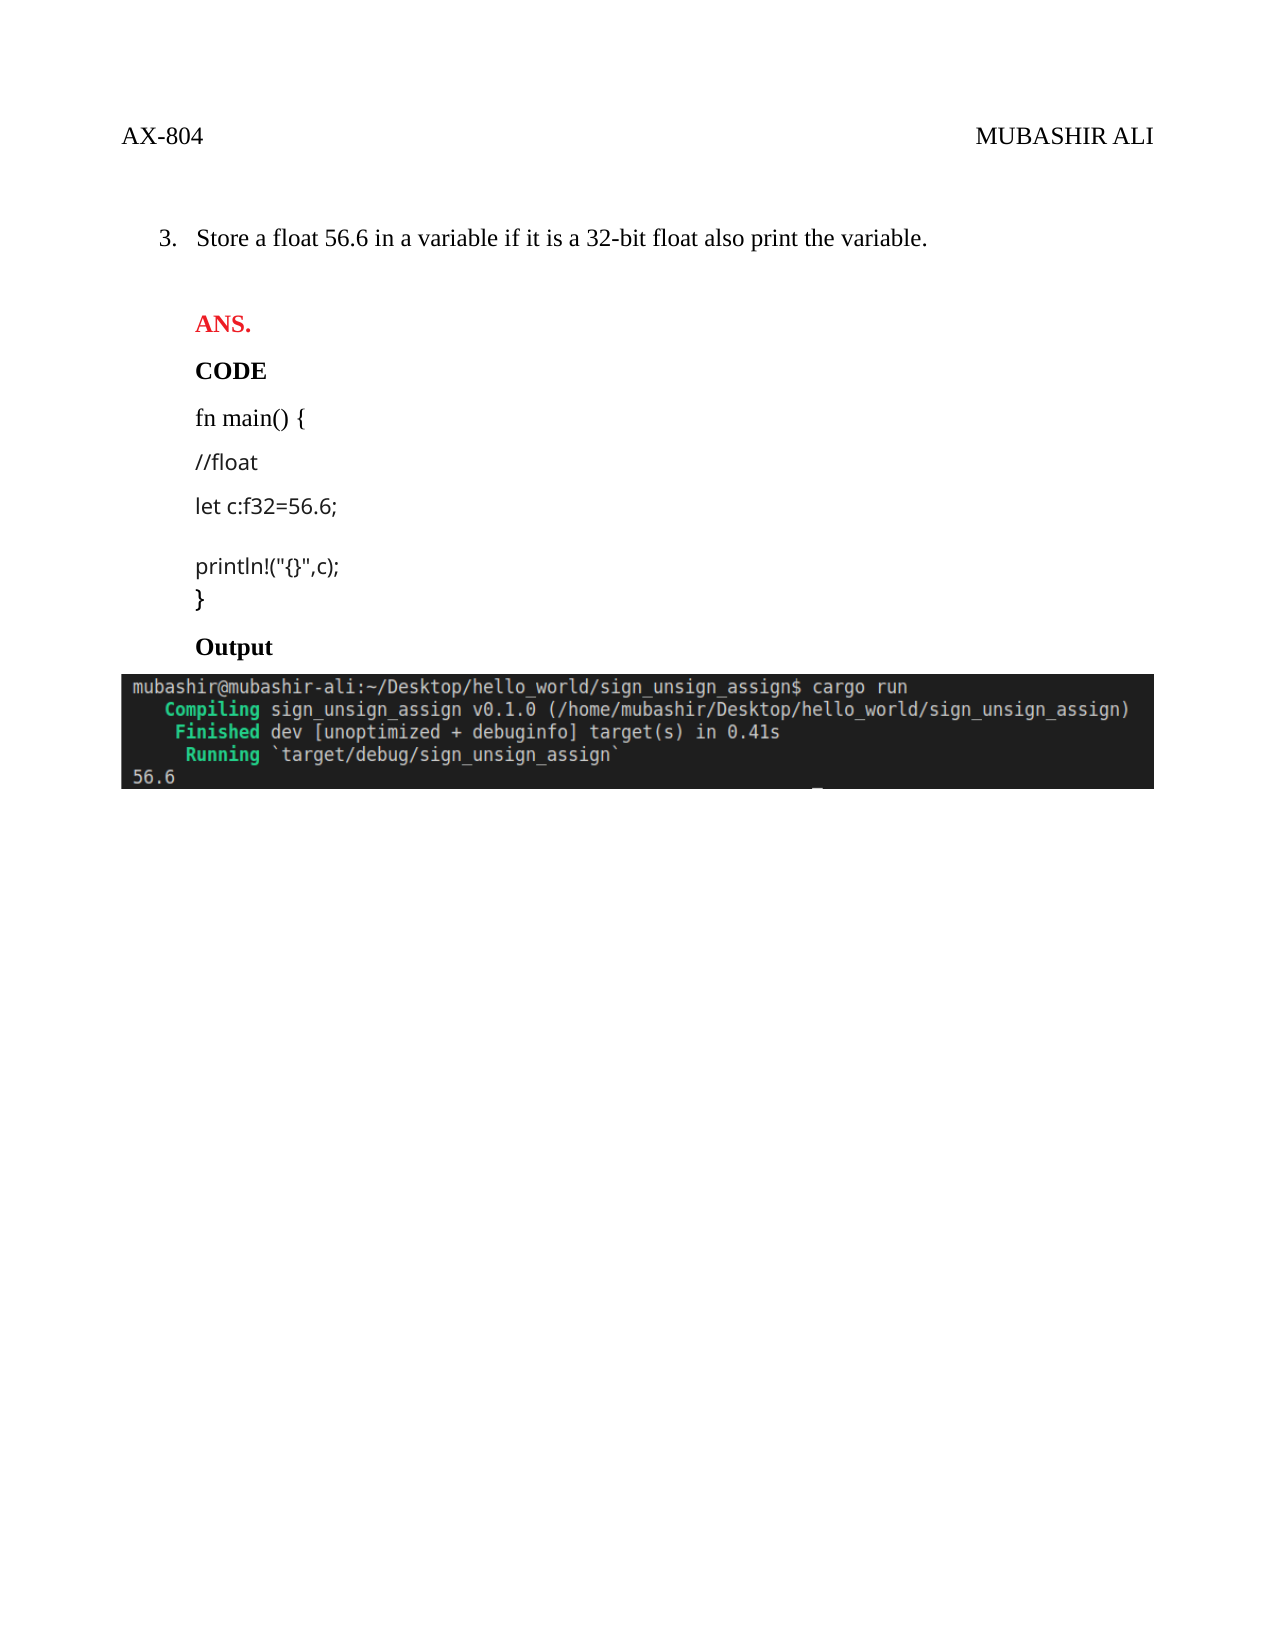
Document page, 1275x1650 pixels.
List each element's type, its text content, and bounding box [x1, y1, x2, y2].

text //float [121, 447, 1154, 476]
text ANS. [121, 309, 1154, 338]
text } [121, 581, 1154, 614]
text Output [121, 632, 1154, 660]
picture [121, 674, 1154, 789]
list Store a float 56.6 in a variable if it is a 32-bit float also print the variable. [159, 223, 1154, 252]
text let c:f32=56.6; [121, 491, 1154, 521]
text CODE [121, 352, 1154, 386]
text println!("{}",c); [121, 551, 1154, 581]
text fn main() { [121, 403, 1154, 432]
